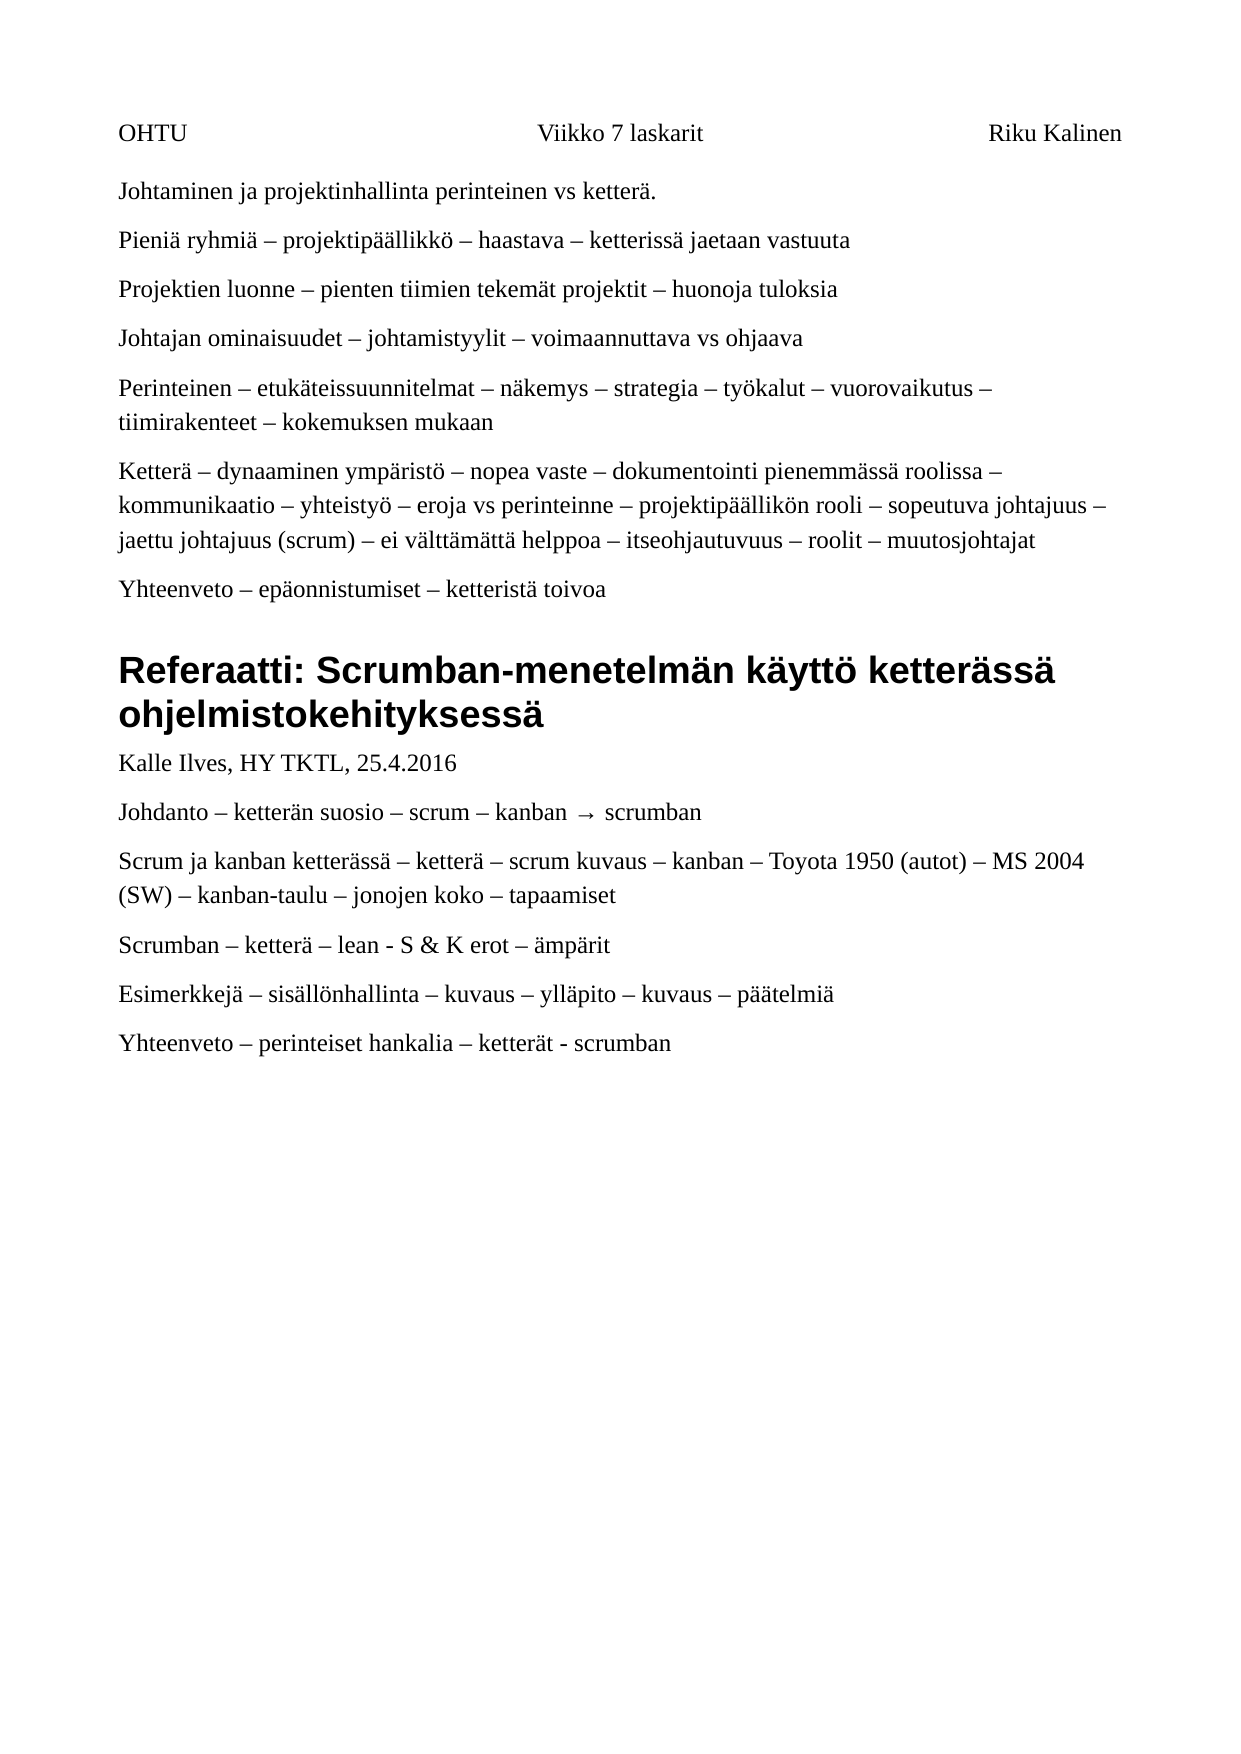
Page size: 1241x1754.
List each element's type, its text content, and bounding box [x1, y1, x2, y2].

text Johdanto – ketterän suosio – scrum – kanban → scrumban [118, 797, 1122, 826]
text Scrumban – ketterä – lean - S & K erot – ämpärit [118, 930, 1122, 958]
text Yhteenveto – perinteiset hankalia – ketterät - scrumban [118, 1028, 1122, 1057]
text Scrum ja kanban ketterässä – ketterä – scrum kuvaus – kanban – Toyota 1950 (autot) – MS 2004 (SW) – kanban-taulu – jonojen koko – tapaamiset [118, 846, 1122, 909]
text Perinteinen – etukäteissuunnitelmat – näkemys – strategia – työkalut – vuorovaikutus – tiimirakenteet – kokemuksen mukaan [118, 373, 1122, 436]
subtitle Referaatti: Scrumban-menetelmän käyttö ketterässä ohjelmistokehityksessä [118, 648, 1122, 736]
text Johtajan ominaisuudet – johtamistyylit – voimaannuttava vs ohjaava [118, 323, 1122, 352]
text Ketterä – dynaaminen ympäristö – nopea vaste – dokumentointi pienemmässä roolissa – kommunikaatio – yhteistyö – eroja vs perinteinne – projektipäällikön rooli – sopeutuva johtajuus – jaettu johtajuus (scrum) – ei välttämättä helppoa – itseohjautuvuus – roolit – muutosjohtajat [118, 456, 1122, 554]
text Johtaminen ja projektinhallinta perinteinen vs ketterä. [118, 176, 1122, 205]
text Kalle Ilves, HY TKTL, 25.4.2016 [118, 748, 1122, 777]
text Pieniä ryhmiä – projektipäällikkö – haastava – ketterissä jaetaan vastuuta [118, 225, 1122, 254]
text Projektien luonne – pienten tiimien tekemät projektit – huonoja tuloksia [118, 274, 1122, 303]
text Esimerkkejä – sisällönhallinta – kuvaus – ylläpito – kuvaus – päätelmiä [118, 979, 1122, 1007]
text Yhteenveto – epäonnistumiset – ketteristä toivoa [118, 574, 1122, 603]
